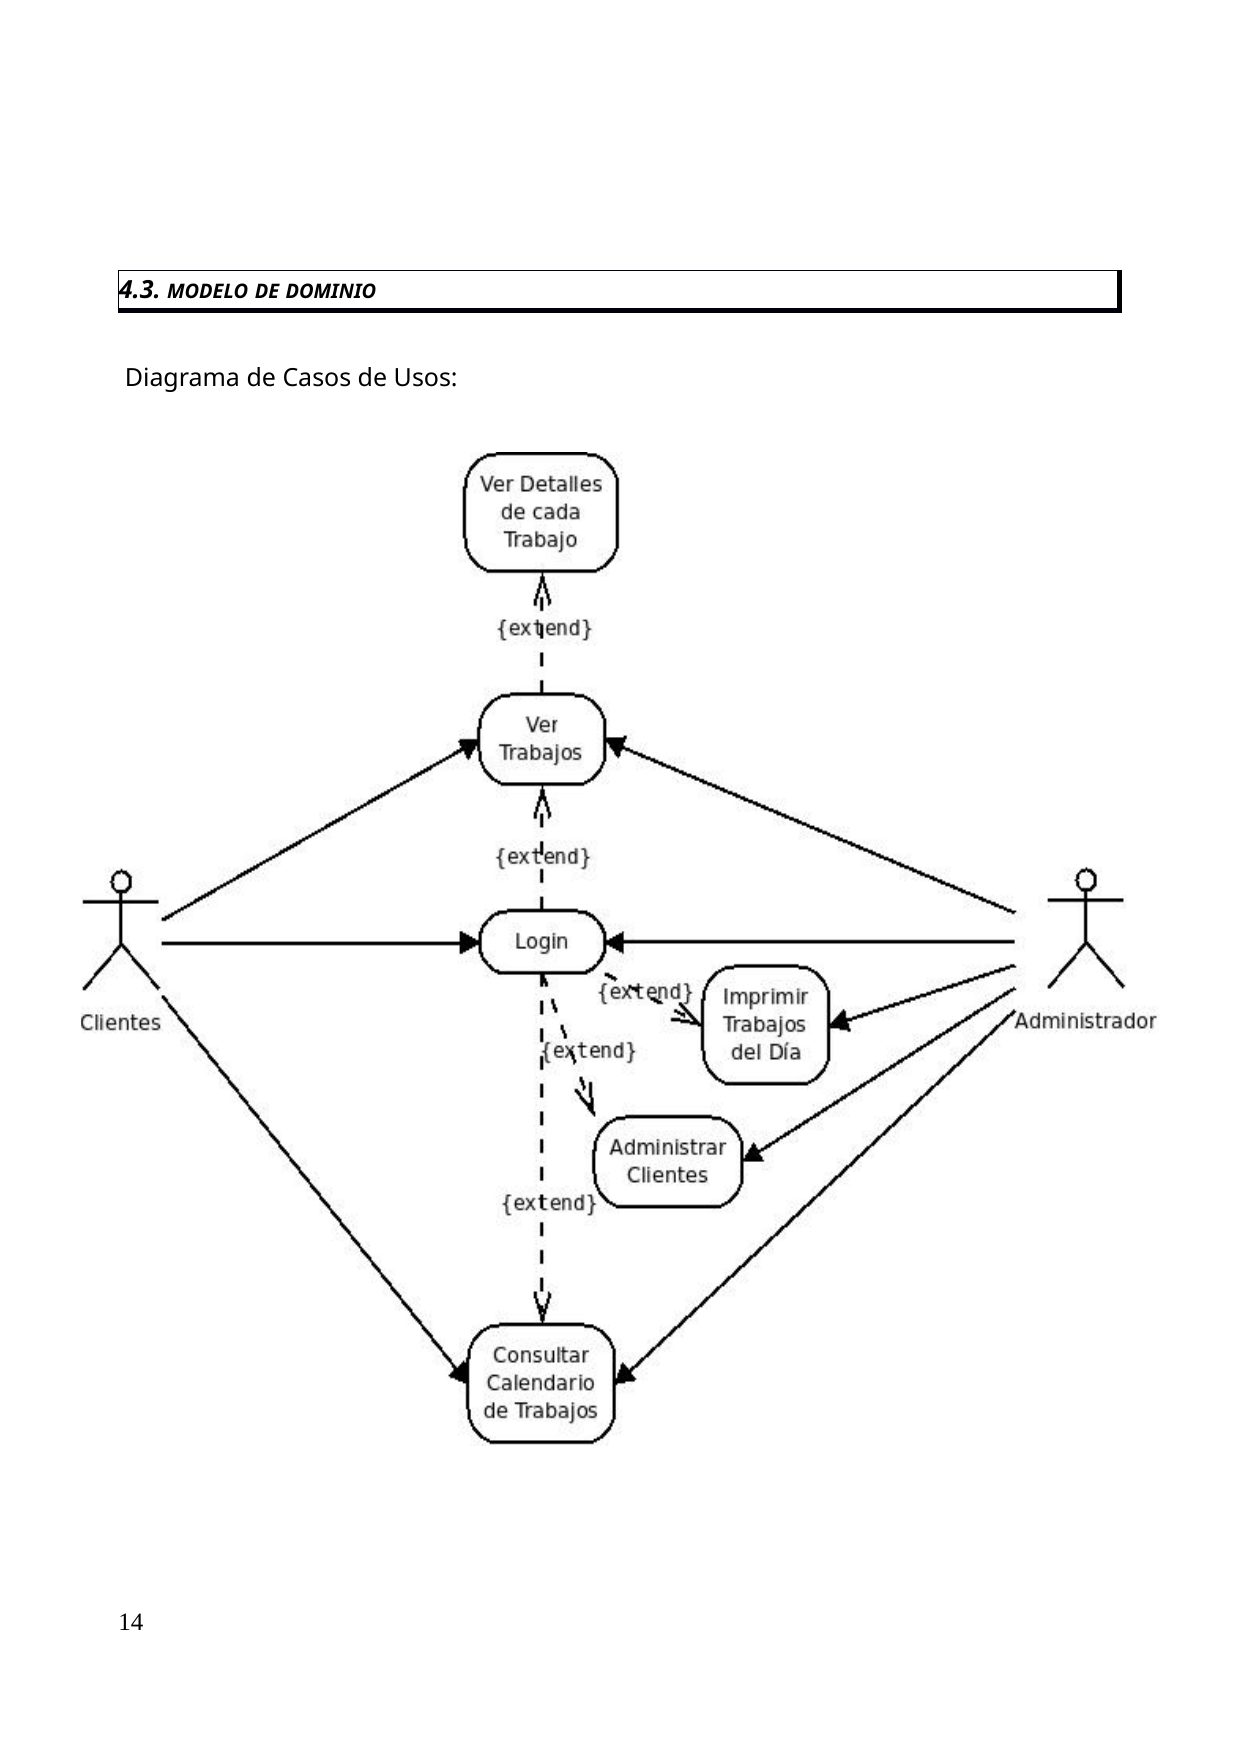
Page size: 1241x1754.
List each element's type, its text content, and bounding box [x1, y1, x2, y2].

text Diagrama de Casos de Usos: [118, 359, 1122, 393]
picture [80, 452, 1160, 1446]
subtitle 4.3. modelo de dominio [119, 271, 1117, 308]
